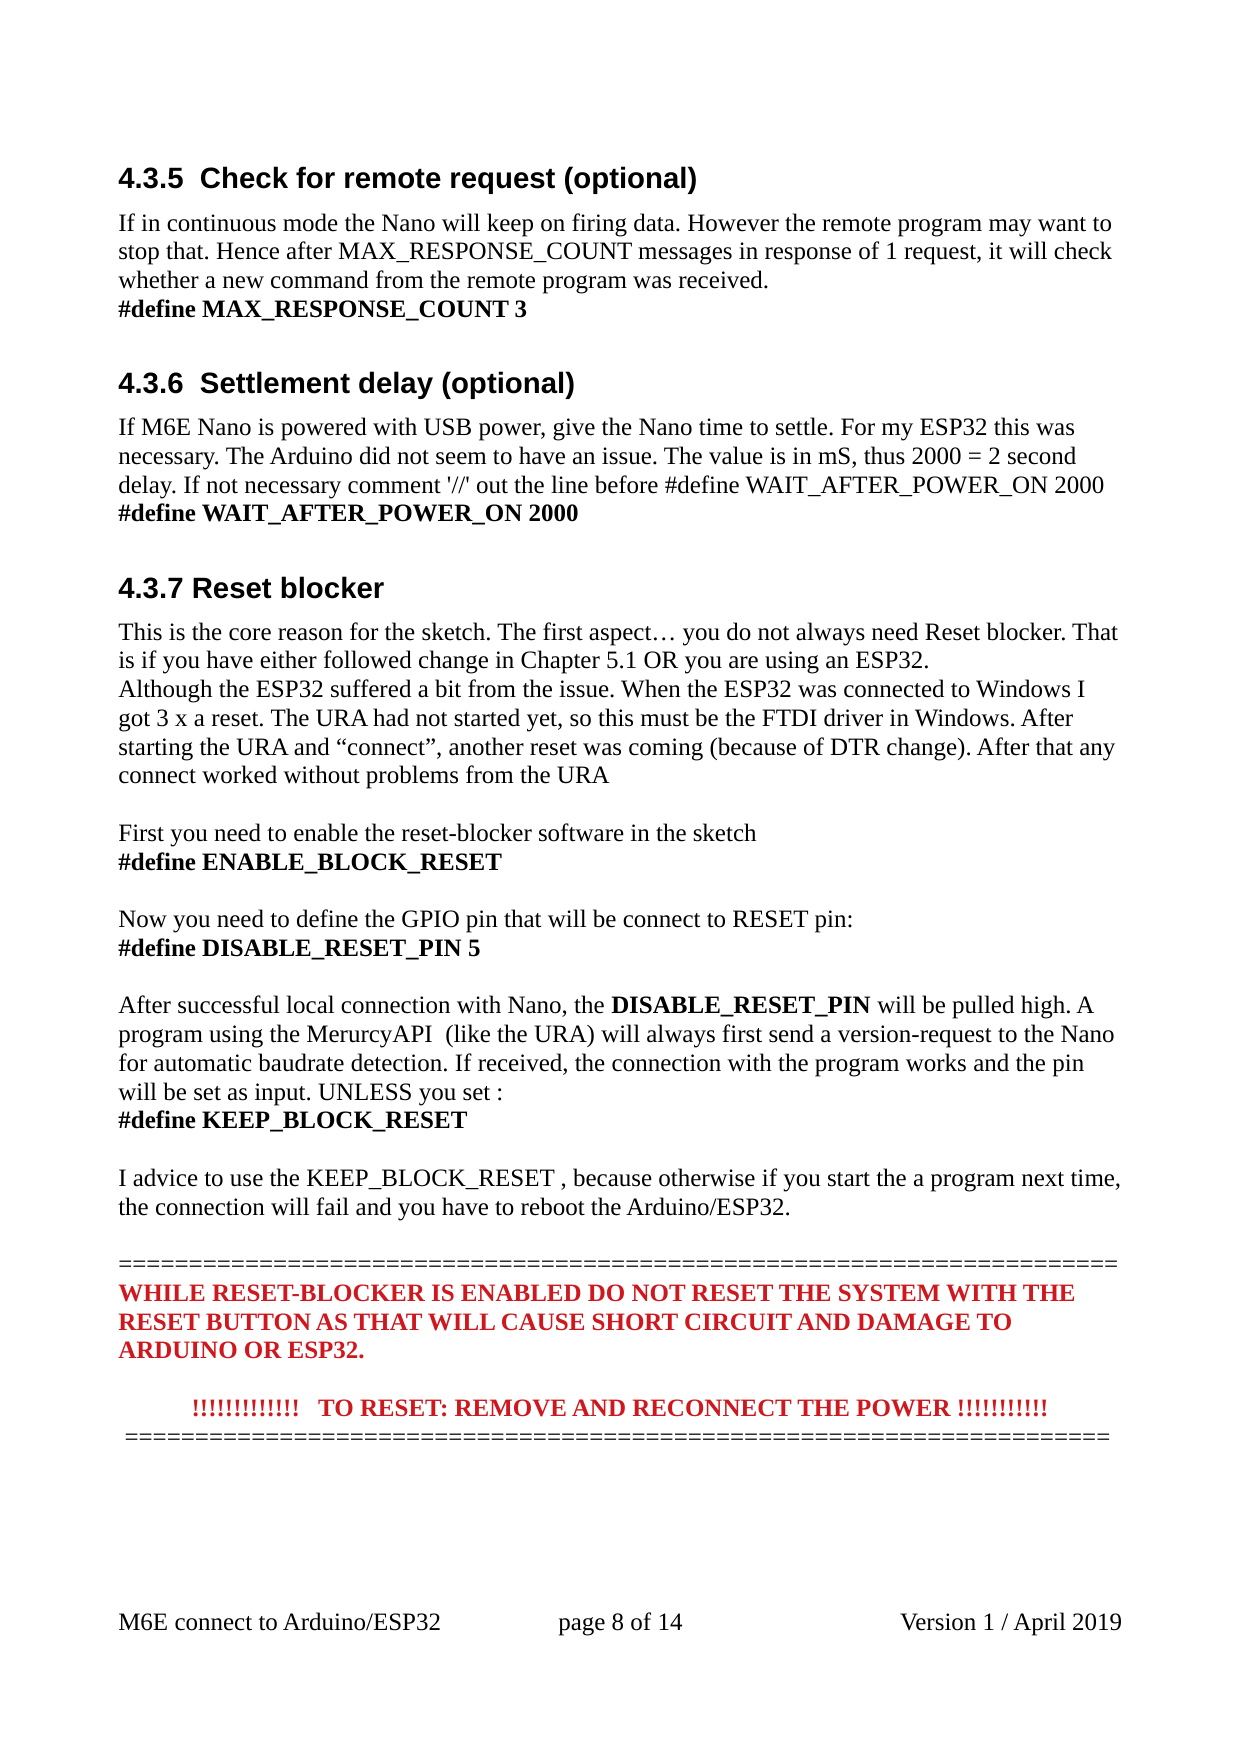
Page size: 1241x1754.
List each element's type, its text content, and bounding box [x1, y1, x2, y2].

text This is the core reason for the sketch. The first aspect… you do not always need Reset blocker. That is if you have either followed change in Chapter 5.1 OR you are using an ESP32. [118, 617, 1122, 674]
text Although the ESP32 suffered a bit from the issue. When the ESP32 was connected to Windows I got 3 x a reset. The URA had not started yet, so this must be the FTDI driver in Windows. After starting the URA and “connect”, another reset was coming (because of DTR change). After that any connect worked without problems from the URA [118, 674, 1122, 789]
text Now you need to define the GPIO pin that will be connect to RESET pin: [118, 904, 1122, 933]
text #define ENABLE_BLOCK_RESET [118, 847, 1122, 876]
text After successful local connection with Nano, the DISABLE_RESET_PIN will be pulled high. A program using the MerurcyAPI (like the URA) will always first send a version-request to the Nano for automatic baudrate detection. If received, the connection with the program works and the pin will be set as input. UNLESS you set : [118, 991, 1122, 1106]
text #define DISABLE_RESET_PIN 5 [118, 933, 1122, 962]
subtitle 4.3.5 Check for remote request (optional) [118, 161, 1122, 195]
text #define KEEP_BLOCK_RESET [118, 1106, 1122, 1134]
text ====================================================================== [118, 1422, 1122, 1451]
text #define MAX_RESPONSE_COUNT 3 [118, 294, 1122, 323]
text #define WAIT_AFTER_POWER_ON 2000 [118, 498, 1122, 527]
subtitle 4.3.7 Reset blocker [118, 571, 1122, 604]
subtitle 4.3.6 Settlement delay (optional) [118, 366, 1122, 400]
text I advice to use the KEEP_BLOCK_RESET , because otherwise if you start the a program next time, the connection will fail and you have to reboot the Arduino/ESP32. [118, 1163, 1122, 1221]
text WHILE RESET-BLOCKER IS ENABLED DO NOT RESET THE SYSTEM WITH THE RESET BUTTON AS THAT WILL CAUSE SHORT CIRCUIT AND DAMAGE TO ARDUINO OR ESP32. [118, 1278, 1122, 1364]
text If M6E Nano is powered with USB power, give the Nano time to settle. For my ESP32 this was necessary. The Arduino did not seem to have an issue. The value is in mS, thus 2000 = 2 second delay. If not necessary comment '//' out the line before #define WAIT_AFTER_POWER_ON 2000 [118, 412, 1122, 498]
text First you need to enable the reset-blocker software in the sketch [118, 818, 1122, 847]
text !!!!!!!!!!!!! TO RESET: REMOVE AND RECONNECT THE POWER !!!!!!!!!!! [118, 1393, 1122, 1422]
text ======================================================================= [118, 1249, 1122, 1278]
text If in continuous mode the Nano will keep on firing data. However the remote program may want to stop that. Hence after MAX_RESPONSE_COUNT messages in response of 1 request, it will check whether a new command from the remote program was received. [118, 208, 1122, 294]
